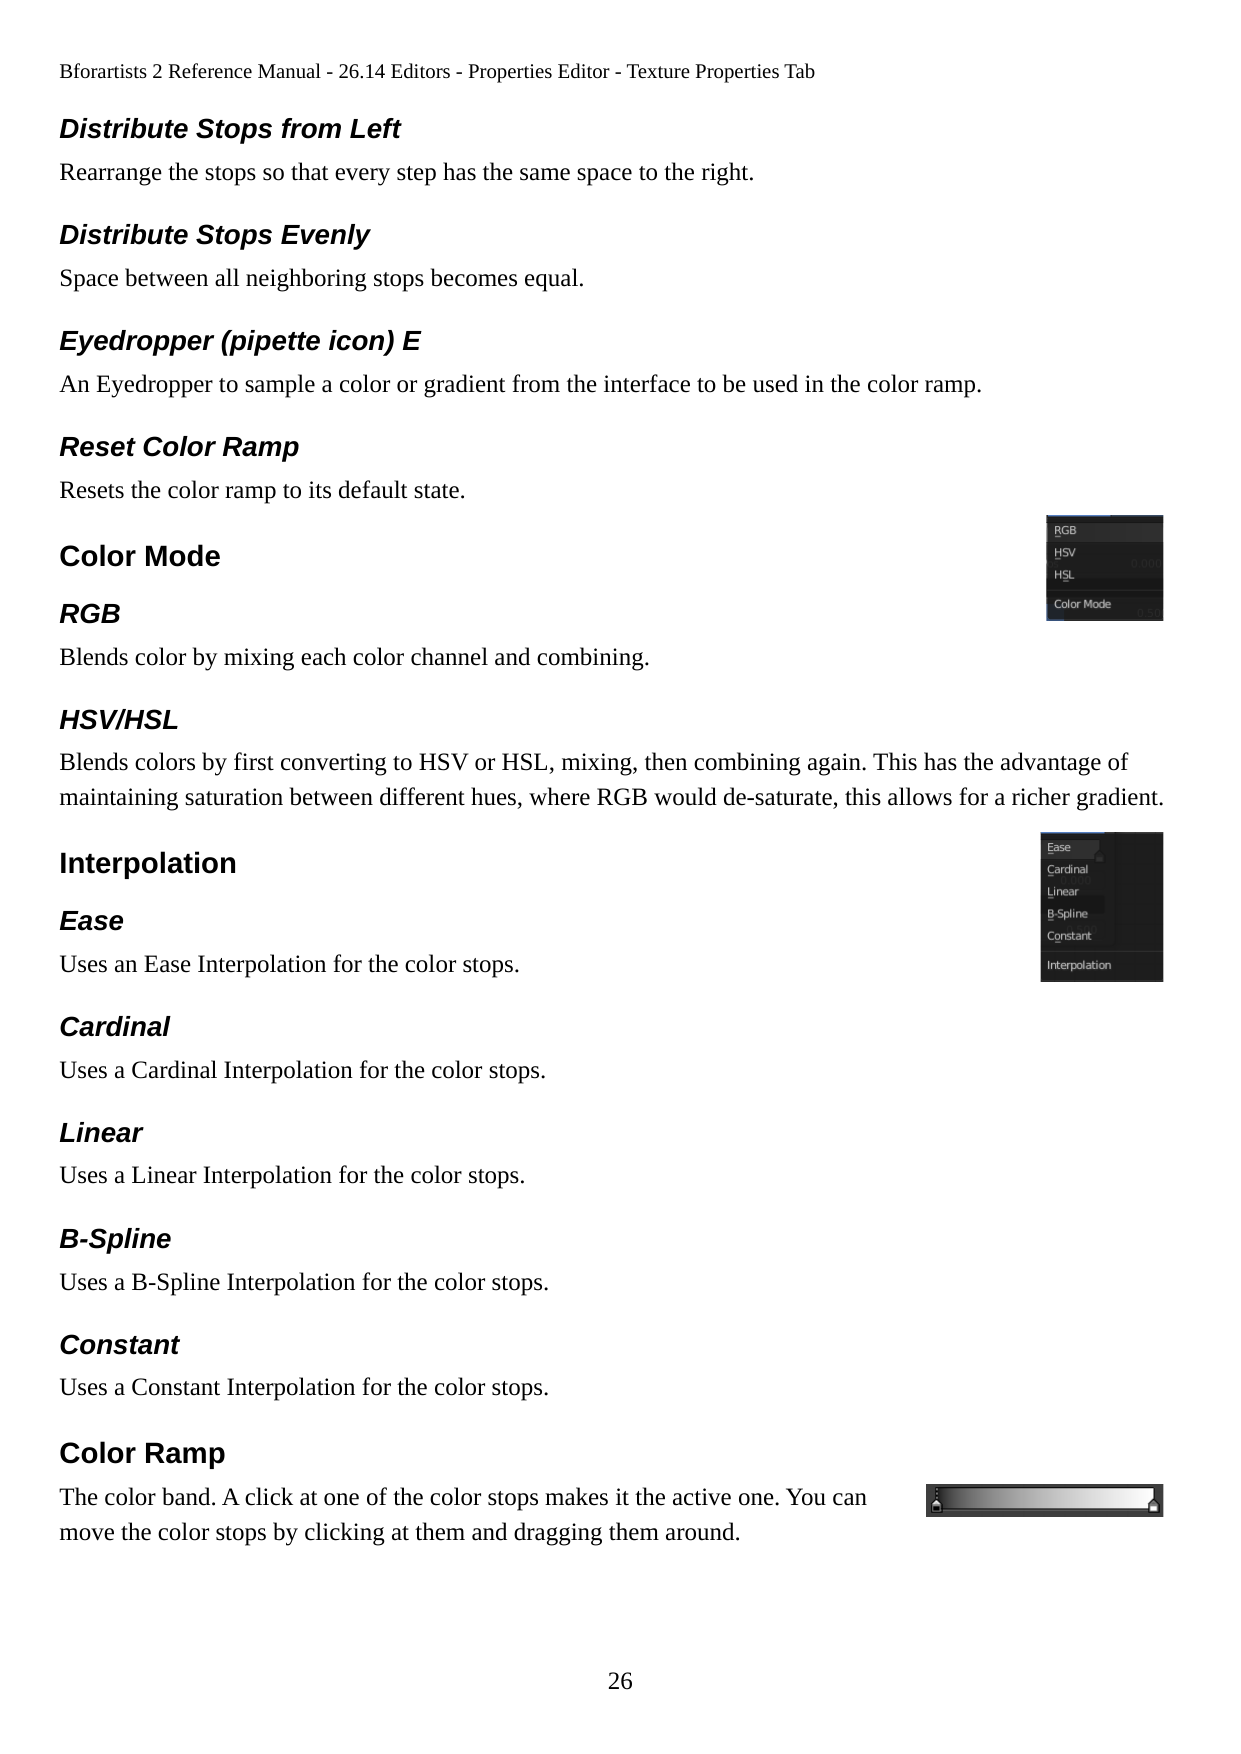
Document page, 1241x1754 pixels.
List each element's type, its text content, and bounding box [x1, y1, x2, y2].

text Blends colors by first converting to HSV or HSL, mixing, then combining again. This has the advantage of maintaining saturation between different hues, where RGB would de-saturate, this allows for a richer gradient. [59, 747, 1181, 811]
subtitle Color Mode [59, 538, 1046, 572]
text Uses a Linear Interpolation for the color stops. [59, 1161, 1181, 1189]
subtitle Distribute Stops Evenly [59, 218, 1181, 250]
subtitle [1164, 904, 1181, 936]
subtitle RGB [59, 597, 1181, 629]
text Rearrange the stops so that every step has the same space to the right. [59, 157, 1181, 186]
subtitle Distribute Stops from Left [59, 113, 1181, 144]
subtitle Cardinal [59, 1010, 1181, 1042]
text The color band. A click at one of the color stops makes it the active one. You can move the color stops by clicking at them and dragging them around. [59, 1482, 1181, 1546]
subtitle [1164, 846, 1181, 879]
text Uses a B-Spline Interpolation for the color stops. [59, 1267, 1181, 1295]
subtitle Eyedropper (pipette icon) E [59, 324, 1181, 356]
subtitle Interpolation [59, 846, 1040, 879]
subtitle B-Spline [59, 1222, 1181, 1254]
picture [1040, 832, 1164, 982]
text An Eyedropper to sample a color or gradient from the interface to be used in the color ramp. [59, 369, 1181, 398]
text Uses an Ease Interpolation for the color stops. [59, 949, 1040, 977]
subtitle [1164, 538, 1181, 572]
text Uses a Cardinal Interpolation for the color stops. [59, 1055, 1181, 1083]
subtitle HSV/HSL [59, 703, 1181, 735]
subtitle Constant [59, 1328, 1181, 1360]
picture [926, 1484, 1164, 1517]
text Uses a Constant Interpolation for the color stops. [59, 1372, 1181, 1401]
picture [1046, 515, 1164, 621]
subtitle Color Ramp [59, 1436, 1181, 1470]
subtitle Reset Color Ramp [59, 430, 1181, 462]
text Space between all neighboring stops becomes equal. [59, 263, 1181, 292]
subtitle Ease [59, 904, 1040, 936]
text Resets the color ramp to its default state. [59, 475, 1181, 503]
text Blends color by mixing each color channel and combining. [59, 642, 1181, 670]
subtitle Linear [59, 1116, 1181, 1148]
